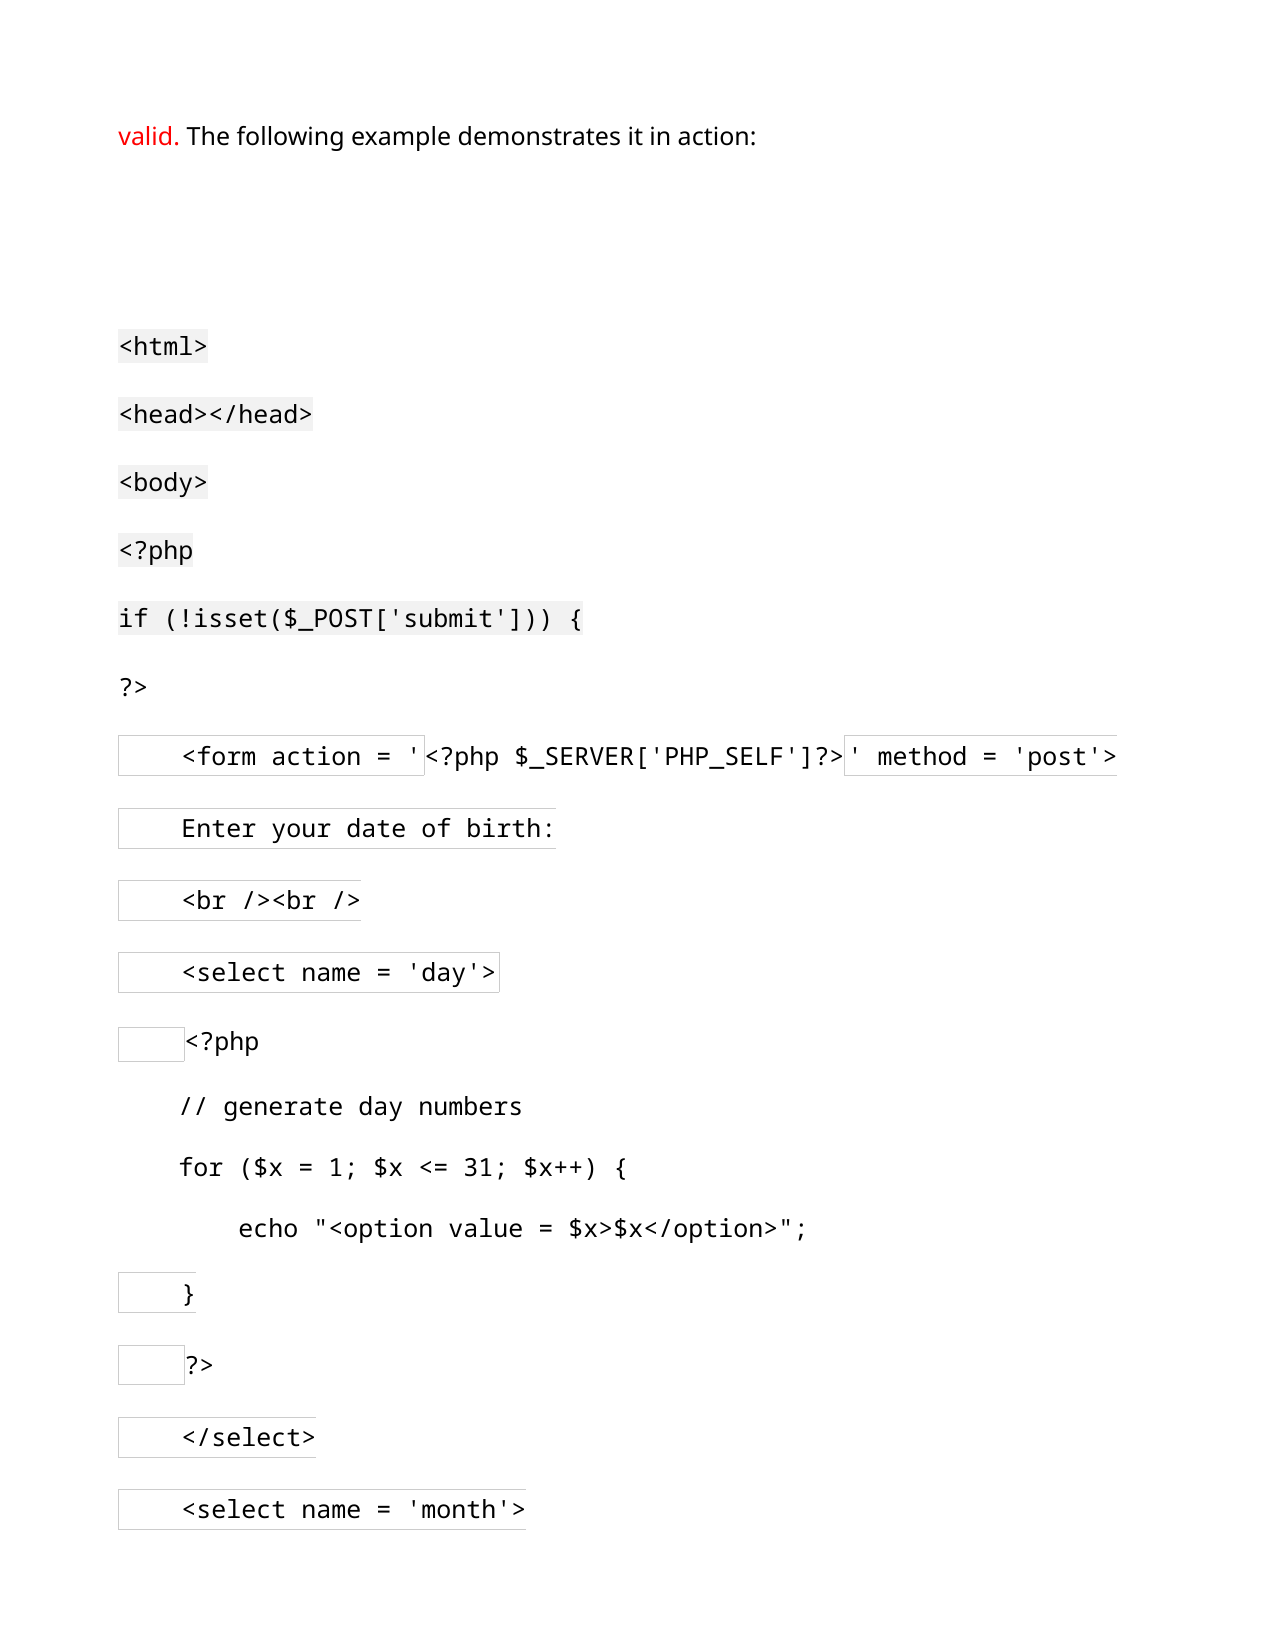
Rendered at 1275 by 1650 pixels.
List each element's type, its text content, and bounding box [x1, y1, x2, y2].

text valid. The following example demonstrates it in action: [118, 118, 1157, 152]
text <html> <head></head> <body> <?php if (!isset($_POST['submit'])) { [118, 186, 1157, 635]
text } ?> </select> <select name = 'month'> [118, 1272, 1157, 1529]
text <?php // generate day numbers for ($x = 1; $x <= 31; $x++) { echo "<option value = $x>$x</option>"; [118, 1024, 1157, 1245]
text ?> <form action = '<?php $_SERVER['PHP_SELF']?>' method = 'post'> Enter your date of birth: <br /><br /> <select name = 'day'> [118, 669, 1157, 992]
